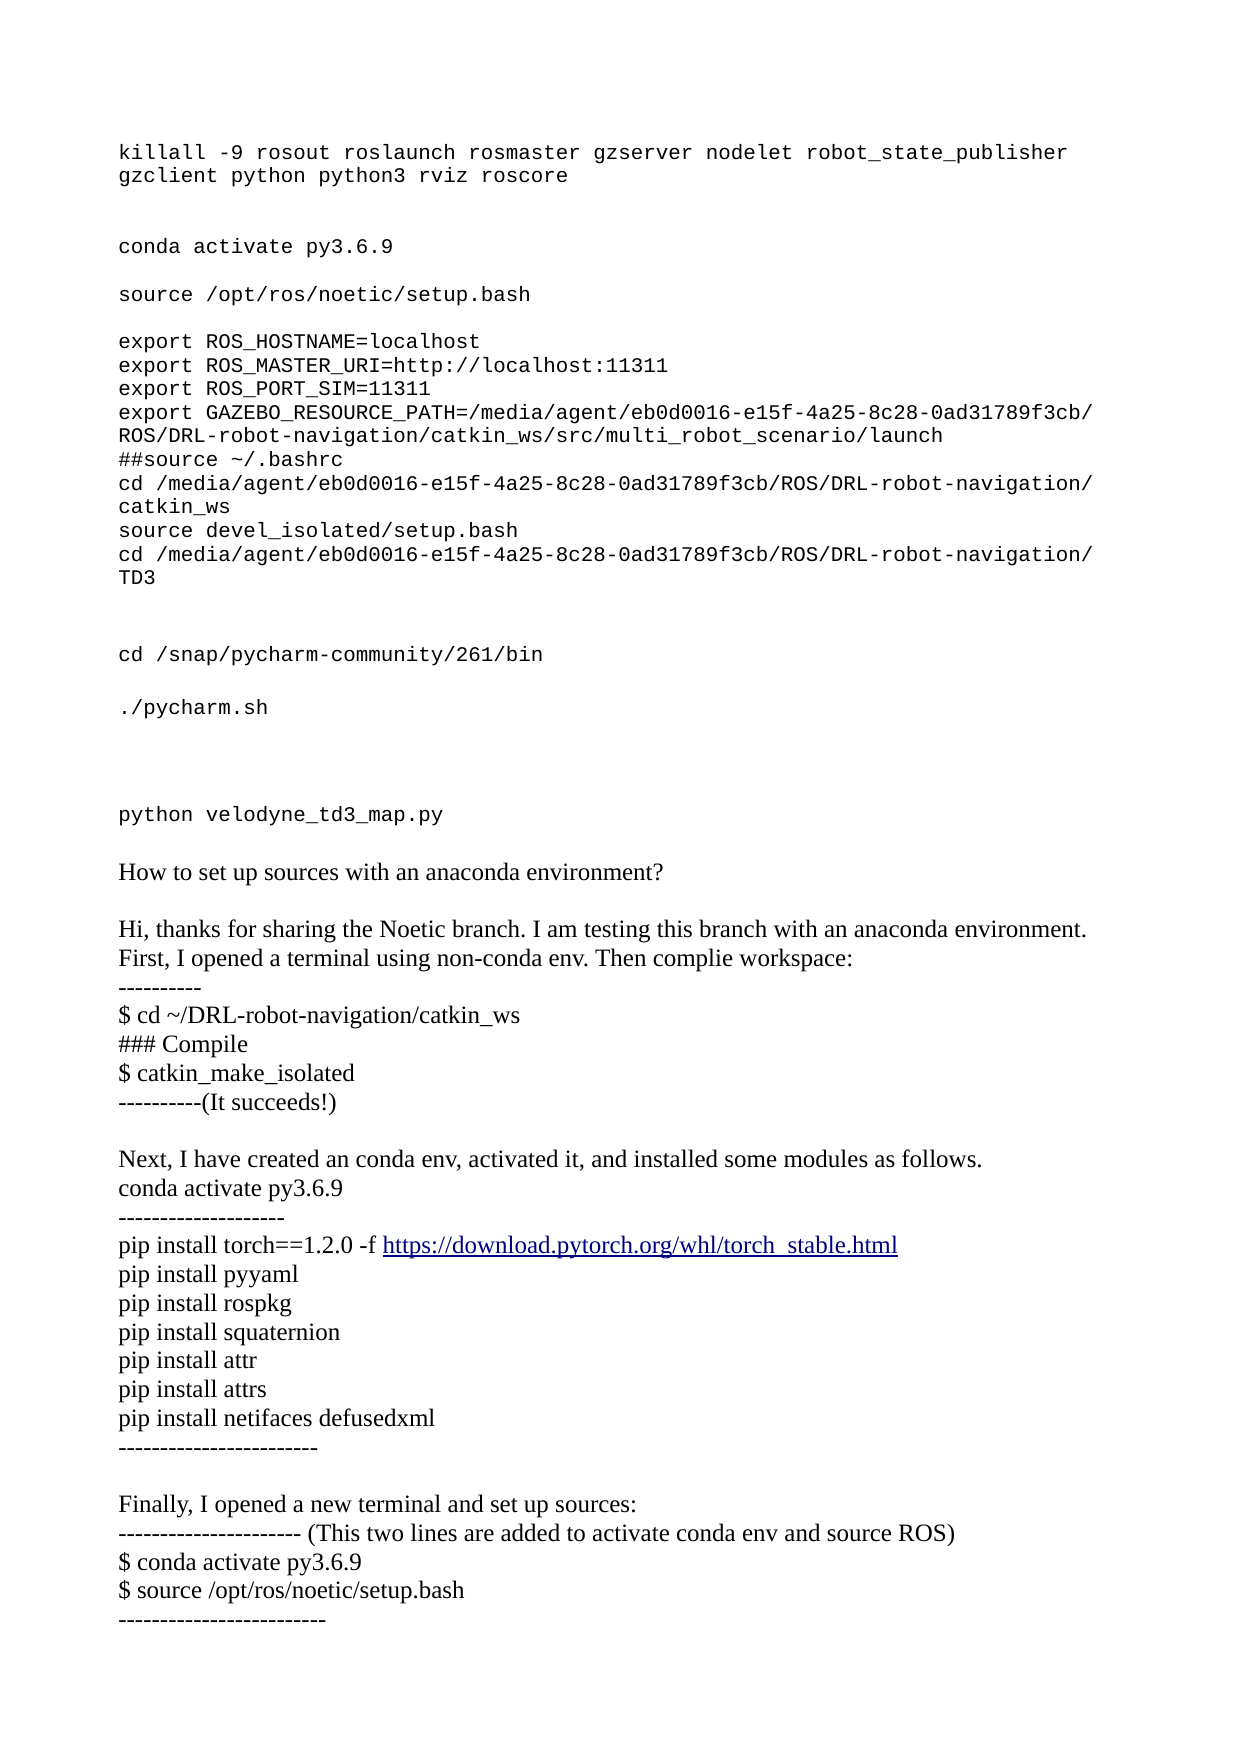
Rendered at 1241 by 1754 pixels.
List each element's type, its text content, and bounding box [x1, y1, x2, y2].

text pip install rospkg [118, 1288, 1122, 1317]
text ### Compile [118, 1029, 1122, 1058]
text conda activate py3.6.9 [118, 1173, 1122, 1202]
text Hi, thanks for sharing the Noetic branch. I am testing this branch with an anaconda environment. [118, 914, 1122, 943]
text source devel_isolated/setup.bash [118, 520, 1122, 544]
text export ROS_MASTER_URI=http://localhost:11311 [118, 354, 1122, 378]
text pip install attr [118, 1345, 1122, 1374]
text pip install pyyaml [118, 1259, 1122, 1288]
text cd /media/agent/eb0d0016-e15f-4a25-8c28-0ad31789f3cb/ROS/DRL-robot-navigation/catkin_ws [118, 473, 1122, 520]
text ------------------------ [118, 1432, 1122, 1460]
text source /opt/ros/noetic/setup.bash [118, 284, 1122, 307]
text $ source /opt/ros/noetic/setup.bash [118, 1575, 1122, 1604]
text ./pycharm.sh [118, 697, 1122, 721]
text pip install netifaces defusedxml [118, 1403, 1122, 1432]
text $ conda activate py3.6.9 [118, 1547, 1122, 1575]
text How to set up sources with an anaconda environment? [118, 857, 1122, 885]
text ---------------------- (This two lines are added to activate conda env and source ROS) [118, 1518, 1122, 1547]
text cd /snap/pycharm-community/261/bin [118, 644, 1122, 668]
text Next, I have created an conda env, activated it, and installed some modules as follows. [118, 1144, 1122, 1173]
text ---------- [118, 972, 1122, 1000]
text ##source ~/.bashrc [118, 449, 1122, 473]
text pip install attrs [118, 1374, 1122, 1403]
text pip install squaternion [118, 1317, 1122, 1345]
text cd /media/agent/eb0d0016-e15f-4a25-8c28-0ad31789f3cb/ROS/DRL-robot-navigation/TD3 [118, 544, 1122, 591]
text First, I opened a terminal using non-conda env. Then complie workspace: [118, 943, 1122, 972]
text pip install torch==1.2.0 -f https://download.pytorch.org/whl/torch_stable.html [118, 1230, 1122, 1259]
text $ cd ~/DRL-robot-navigation/catkin_ws [118, 1000, 1122, 1029]
text Finally, I opened a new terminal and set up sources: [118, 1489, 1122, 1518]
text export ROS_PORT_SIM=11311 [118, 378, 1122, 402]
text killall -9 rosout roslaunch rosmaster gzserver nodelet robot_state_publisher gzclient python python3 rviz roscore [118, 142, 1122, 189]
text $ catkin_make_isolated [118, 1058, 1122, 1087]
text ----------(It succeeds!) [118, 1087, 1122, 1115]
text python velodyne_td3_map.py [118, 803, 1122, 827]
text conda activate py3.6.9 [118, 236, 1122, 260]
text -------------------- [118, 1202, 1122, 1230]
text export GAZEBO_RESOURCE_PATH=/media/agent/eb0d0016-e15f-4a25-8c28-0ad31789f3cb/ROS/DRL-robot-navigation/catkin_ws/src/multi_robot_scenario/launch [118, 402, 1122, 449]
text ------------------------- [118, 1604, 1122, 1633]
text export ROS_HOSTNAME=localhost [118, 331, 1122, 354]
